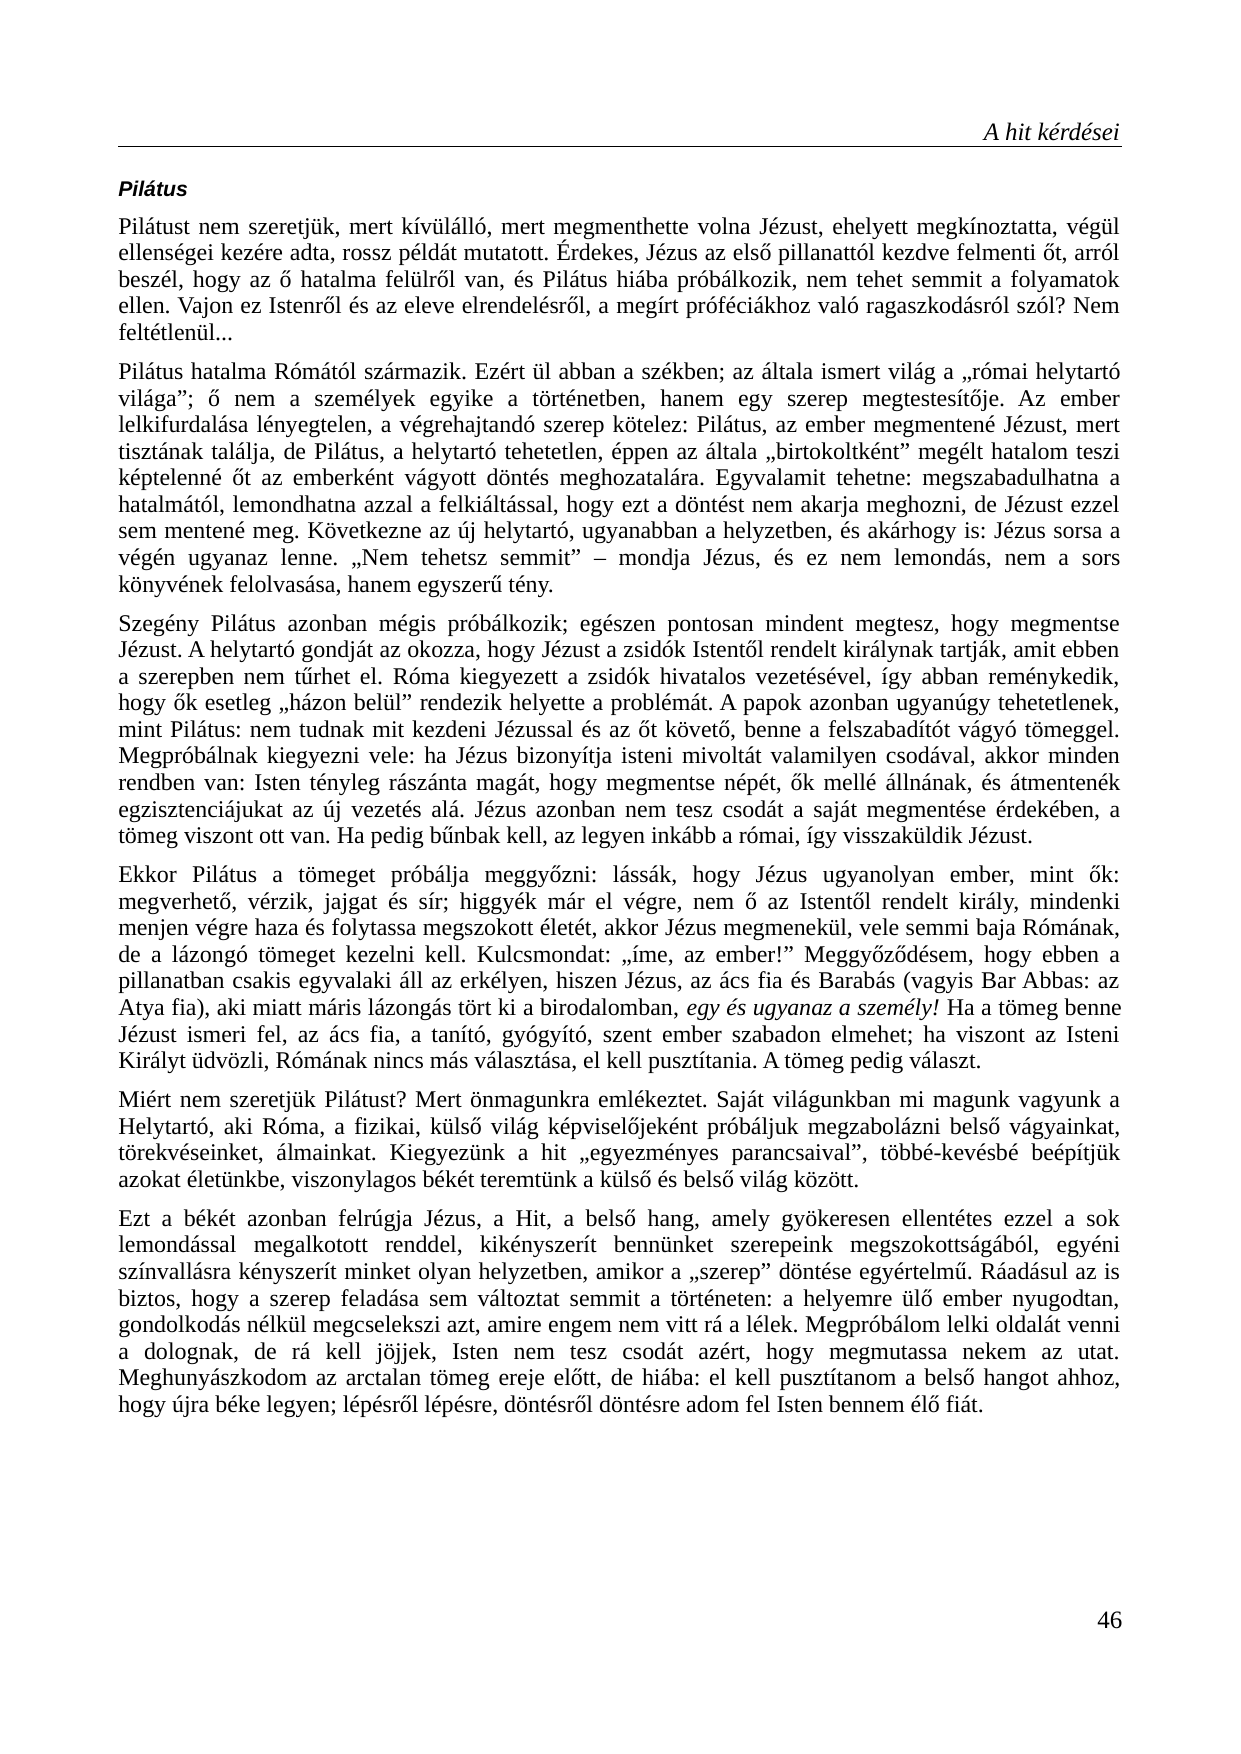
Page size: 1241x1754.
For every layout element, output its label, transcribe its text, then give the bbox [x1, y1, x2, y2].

text Pilátust nem szeretjük, mert kívülálló, mert megmenthette volna Jézust, ehelyett megkínoztatta, végül ellenségei kezére adta, rossz példát mutatott. Érdekes, Jézus az első pillanattól kezdve felmenti őt, arról beszél, hogy az ő hatalma felülről van, és Pilátus hiába próbálkozik, nem tehet semmit a folyamatok ellen. Vajon ez Istenről és az eleve elrendelésről, a megírt próféciákhoz való ragaszkodásról szól? Nem feltétlenül... [118, 213, 1122, 346]
text Ekkor Pilátus a tömeget próbálja meggyőzni: lássák, hogy Jézus ugyanolyan ember, mint ők: megverhető, vérzik, jajgat és sír; higgyék már el végre, nem ő az Istentől rendelt király, mindenki menjen végre haza és folytassa megszokott életét, akkor Jézus megmenekül, vele semmi baja Rómának, de a lázon­gó tömeget kezelni kell. Kulcsmondat: „íme, az ember!” Meggyőződésem, hogy ebben a pillanat­ban csakis egyvalaki áll az erkélyen, hiszen Jézus, az ács fia és Barabás (vagyis Bar Abbas: az Atya fia), aki miatt máris lázongás tört ki a birodalomban, egy és ugyanaz a személy! Ha a tömeg benne Jézust ismeri fel, az ács fia, a tanító, gyógyító, szent ember szabadon elmehet; ha viszont az Isteni Királyt üdvözli, Rómának nincs más választása, el kell pusztítania. A tömeg pedig választ. [118, 861, 1122, 1074]
text Miért nem szeretjük Pilátust? Mert önmagunkra emlékeztet. Saját világunkban mi magunk vagyunk a Helytartó, aki Róma, a fizikai, külső világ képviselőjeként próbáljuk megzabolázni belső vágyainkat, törekvéseinket, álmainkat. Kiegyezünk a hit „egyezményes parancsaival”, többé-kevésbé beépítjük azokat életünkbe, viszonylagos békét teremtünk a külső és belső világ között. [118, 1086, 1122, 1192]
text Szegény Pilátus azonban mégis próbálkozik; egészen pontosan mindent megtesz, hogy megmentse Jézust. A helytartó gondját az okozza, hogy Jézust a zsidók Istentől rendelt királynak tartják, amit ebben a szerepben nem tűrhet el. Róma kiegyezett a zsidók hivatalos vezetésével, így abban reménykedik, hogy ők esetleg „házon belül” rendezik helyette a problémát. A papok azonban ugyanúgy tehetetlenek, mint Pilátus: nem tudnak mit kezdeni Jézussal és az őt követő, benne a felszabadítót vágyó tömeggel. Megpróbálnak kiegyezni vele: ha Jézus bizonyítja isteni mivoltát valamilyen csodával, akkor minden rendben van: Isten tényleg rászánta magát, hogy megmentse népét, ők mellé állnának, és átmentenék egzisztenciájukat az új vezetés alá. Jézus azonban nem tesz csodát a saját megmentése érdekében, a tömeg viszont ott van. Ha pedig bűnbak kell, az legyen inkább a római, így visszaküldik Jézust. [118, 610, 1122, 849]
subtitle Pilátus [118, 177, 1122, 200]
text Pilátus hatalma Rómától származik. Ezért ül abban a székben; az általa ismert világ a „római helytartó világa”; ő nem a személyek egyike a történetben, hanem egy szerep megtestesítője. Az ember lelkifurdalása lényegtelen, a végrehajtandó szerep kötelez: Pilátus, az ember megmentené Jézust, mert tisztának találja, de Pilátus, a helytartó tehetetlen, éppen az általa „birtokoltként” megélt hatalom teszi képtelenné őt az emberként vágyott döntés meghozatalára. Egyvalamit tehetne: megszabadulhatna a hatalmától, lemondhatna azzal a felkiáltással, hogy ezt a döntést nem akarja meghozni, de Jézust ezzel sem mentené meg. Következne az új helytartó, ugyanabban a helyzetben, és akárhogy is: Jézus sorsa a végén ugyanaz lenne. „Nem tehetsz semmit” – mondja Jézus, és ez nem lemondás, nem a sors könyvének felolvasása, hanem egyszerű tény. [118, 358, 1122, 597]
text Ezt a békét azonban felrúgja Jézus, a Hit, a belső hang, amely gyökeresen ellentétes ezzel a sok lemondással megalkotott renddel, kikényszerít bennünket szerepeink megszokottságából, egyéni színvallásra kényszerít minket olyan helyzetben, amikor a „szerep” döntése egyértelmű. Ráadásul az is biztos, hogy a szerep feladása sem változtat semmit a történeten: a helyemre ülő ember nyugodtan, gondolkodás nélkül megcselekszi azt, amire engem nem vitt rá a lélek. Megpróbálom lelki oldalát venni a dolognak, de rá kell jöjjek, Isten nem tesz csodát azért, hogy megmutassa nekem az utat. Meghunyászkodom az arctalan tömeg ereje előtt, de hiába: el kell pusztítanom a belső hangot ahhoz, hogy újra béke legyen; lépésről lépésre, döntésről döntésre adom fel Isten bennem élő fiát. [118, 1205, 1122, 1417]
